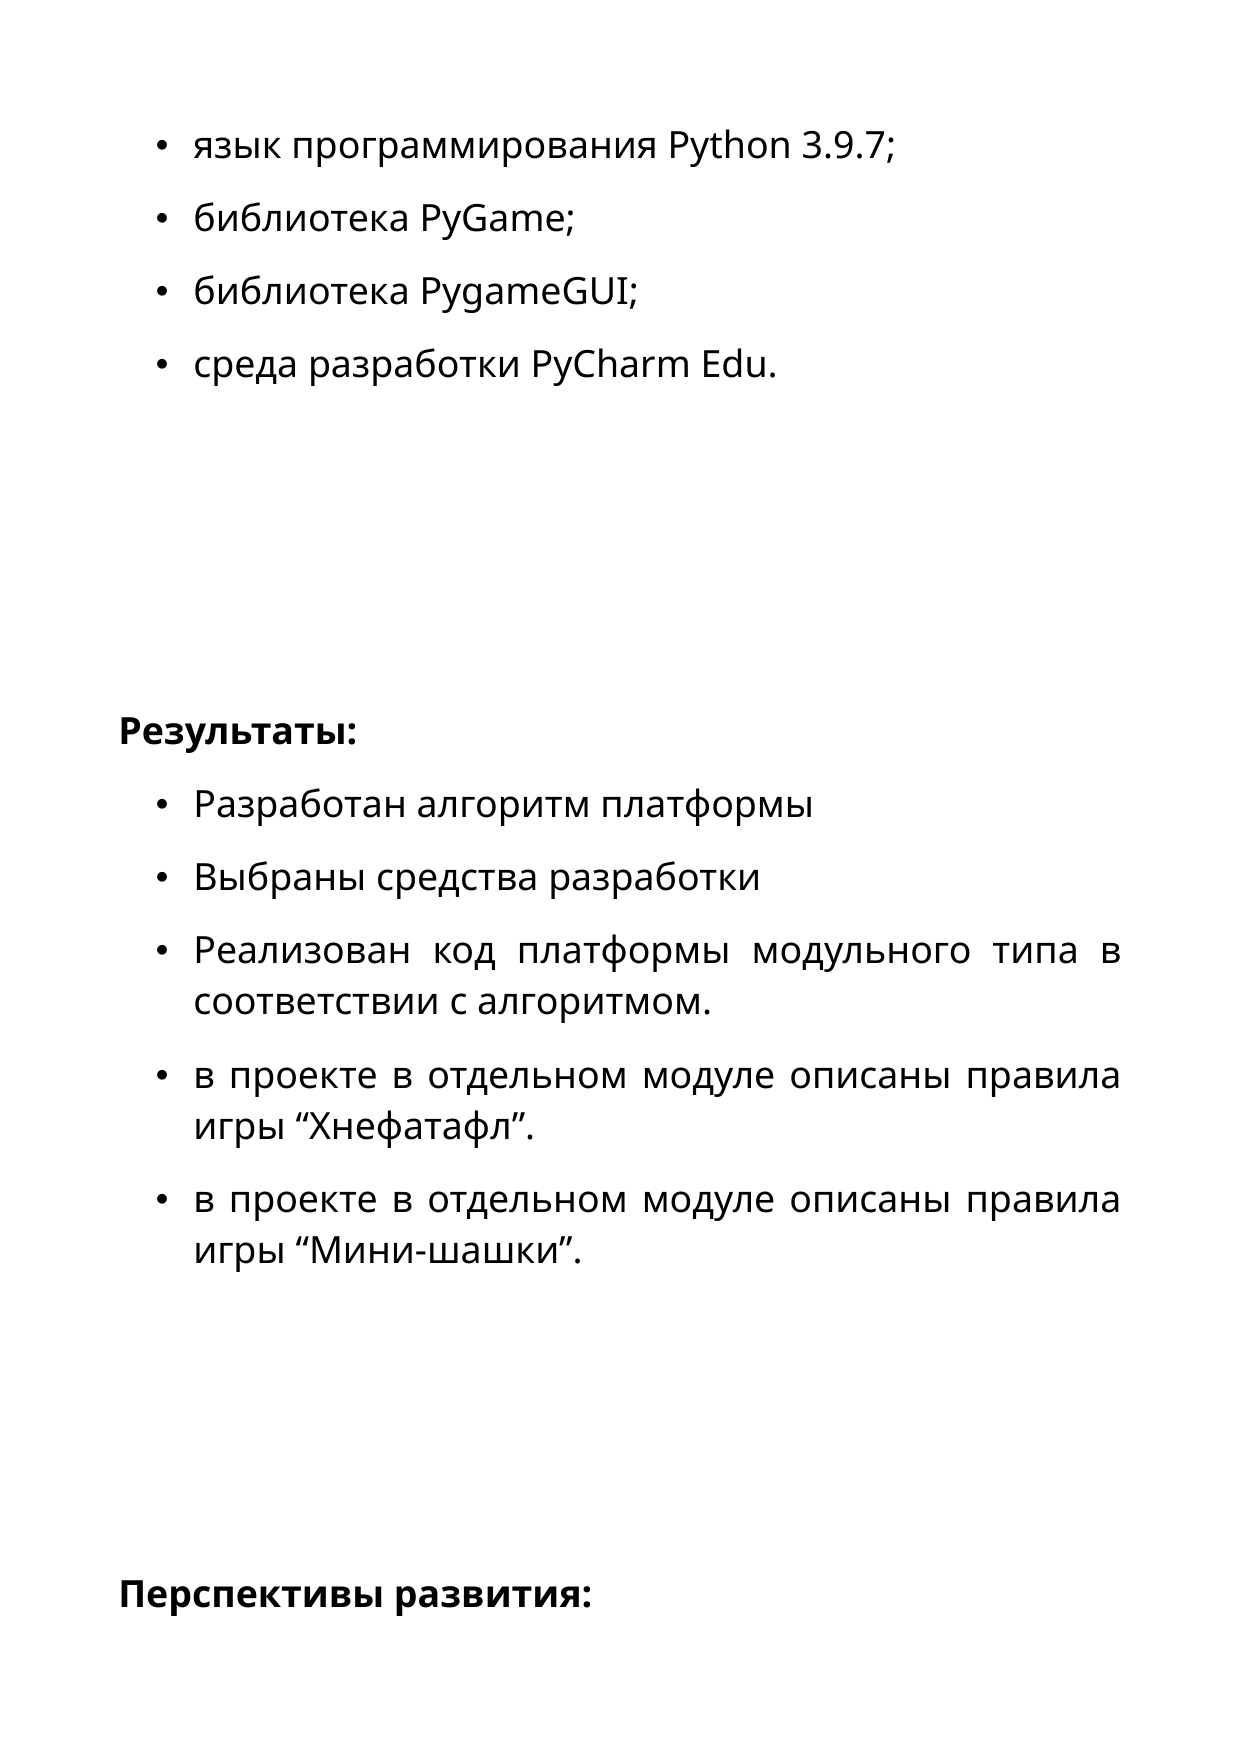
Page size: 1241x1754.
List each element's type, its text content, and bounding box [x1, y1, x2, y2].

list Выбраны средства разработки [156, 850, 1122, 901]
list в проекте в отдельном модуле описаны правила игры “Мини-шашки”. [156, 1172, 1122, 1274]
text Перспективы развития: [118, 1567, 1122, 1618]
list в проекте в отдельном модуле описаны правила игры “Хнефатафл”. [156, 1048, 1122, 1150]
text Результаты: [118, 704, 1122, 755]
list среда разработки PyCharm Edu. [156, 338, 1122, 389]
list язык программирования Python 3.9.7; [156, 118, 1122, 169]
list Разработан алгоритм платформы [156, 777, 1122, 828]
list библиотека PyGame; [156, 191, 1122, 242]
list Реализован код платформы модульного типа в соответствии с алгоритмом. [156, 924, 1122, 1026]
list библиотека PygameGUI; [156, 264, 1122, 316]
